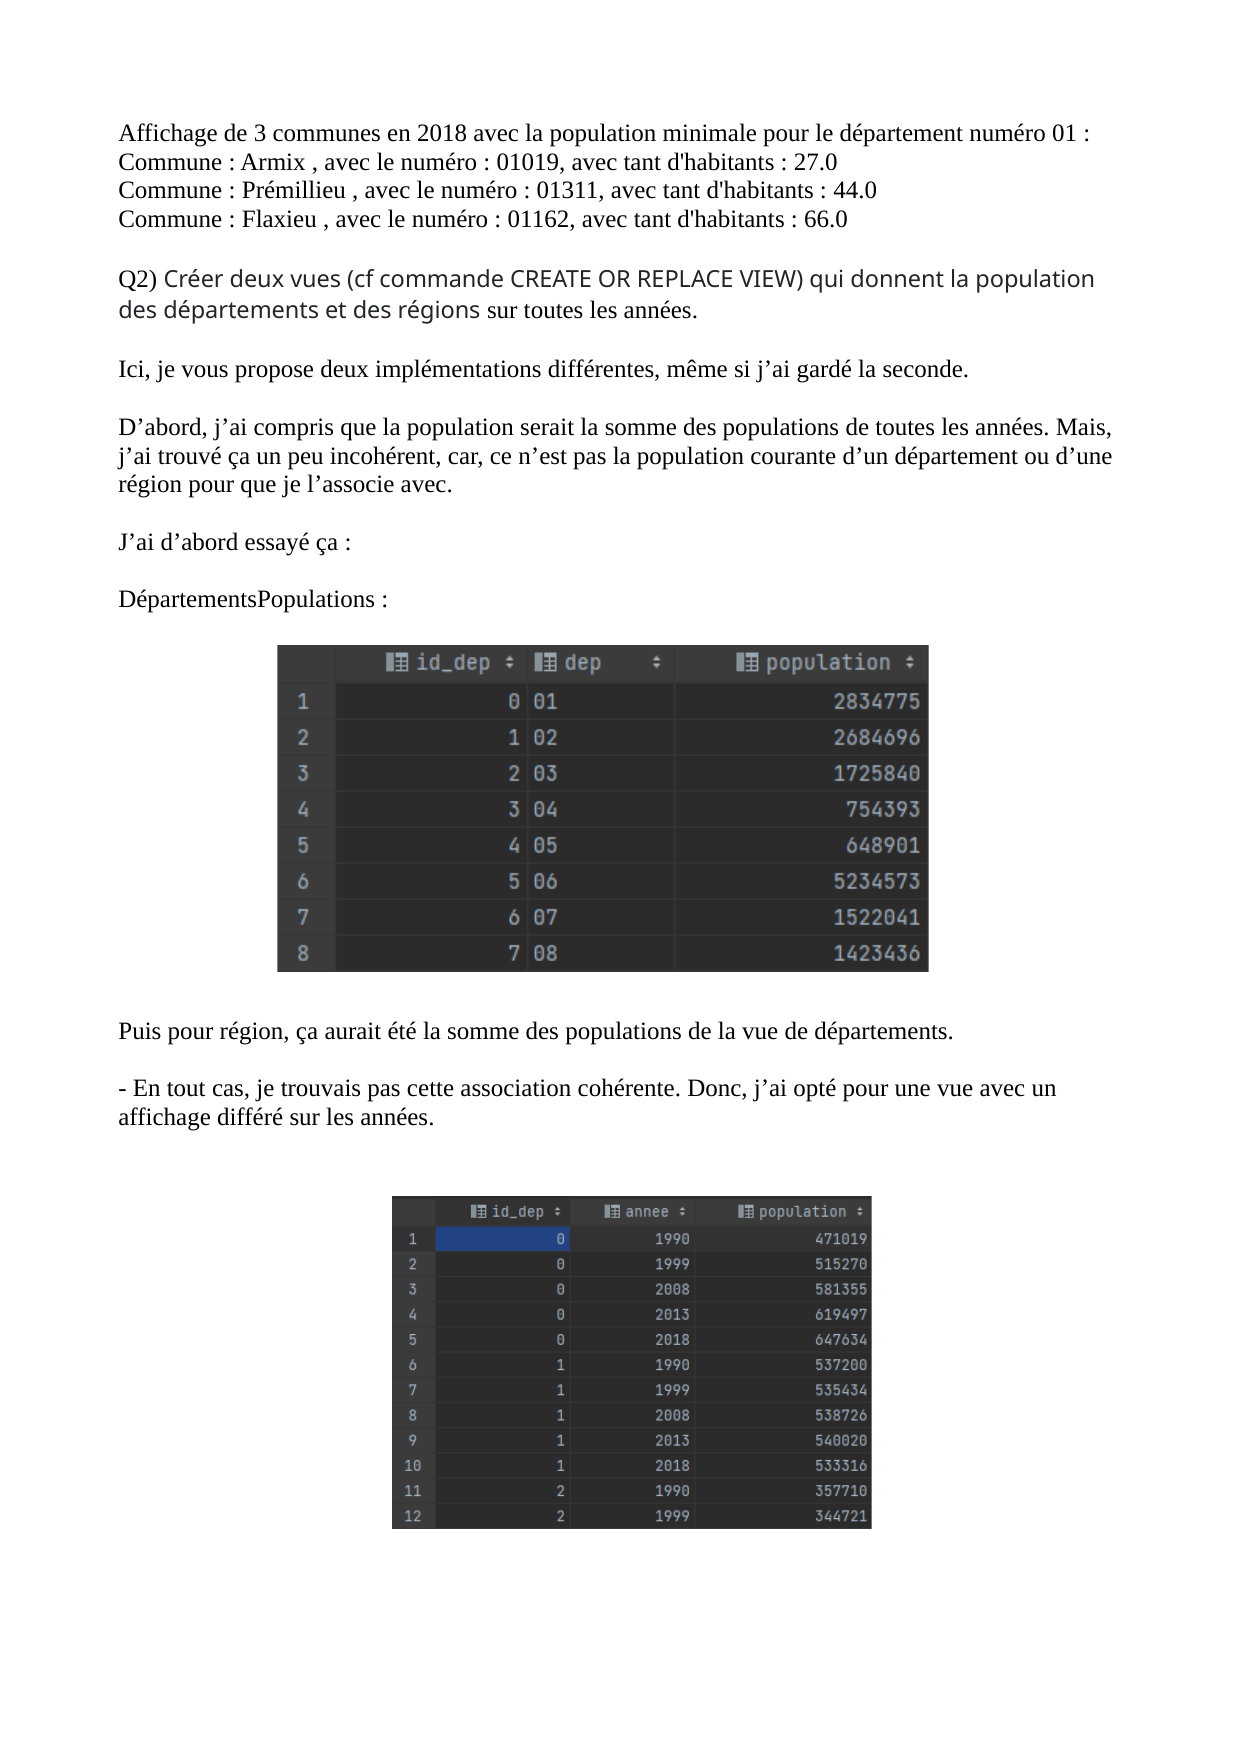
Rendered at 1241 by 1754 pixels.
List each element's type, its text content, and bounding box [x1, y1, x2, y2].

picture [277, 645, 929, 972]
text Puis pour région, ça aurait été la somme des populations de la vue de départements. [118, 1016, 1122, 1044]
text DépartementsPopulations : [118, 584, 1122, 613]
text Commune : Prémillieu , avec le numéro : 01311, avec tant d'habitants : 44.0 [118, 176, 1122, 204]
text Commune : Armix , avec le numéro : 01019, avec tant d'habitants : 27.0 [118, 147, 1122, 176]
text Ici, je vous propose deux implémentations différentes, même si j’ai gardé la seconde. [118, 354, 1122, 383]
picture [392, 1196, 872, 1529]
text - En tout cas, je trouvais pas cette association cohérente. Donc, j’ai opté pour une vue avec un affichage différé sur les années. [118, 1073, 1122, 1131]
text Affichage de 3 communes en 2018 avec la population minimale pour le département numéro 01 : [118, 118, 1122, 147]
text Commune : Flaxieu , avec le numéro : 01162, avec tant d'habitants : 66.0 [118, 204, 1122, 233]
text Q2) Créer deux vues (cf commande CREATE OR REPLACE VIEW) qui donnent la population des départements et des régions sur toutes les années. [118, 262, 1122, 326]
text J’ai d’abord essayé ça : [118, 527, 1122, 556]
text D’abord, j’ai compris que la population serait la somme des populations de toutes les années. Mais, j’ai trouvé ça un peu incohérent, car, ce n’est pas la population courante d’un département ou d’une région pour que je l’associe avec. [118, 412, 1122, 498]
